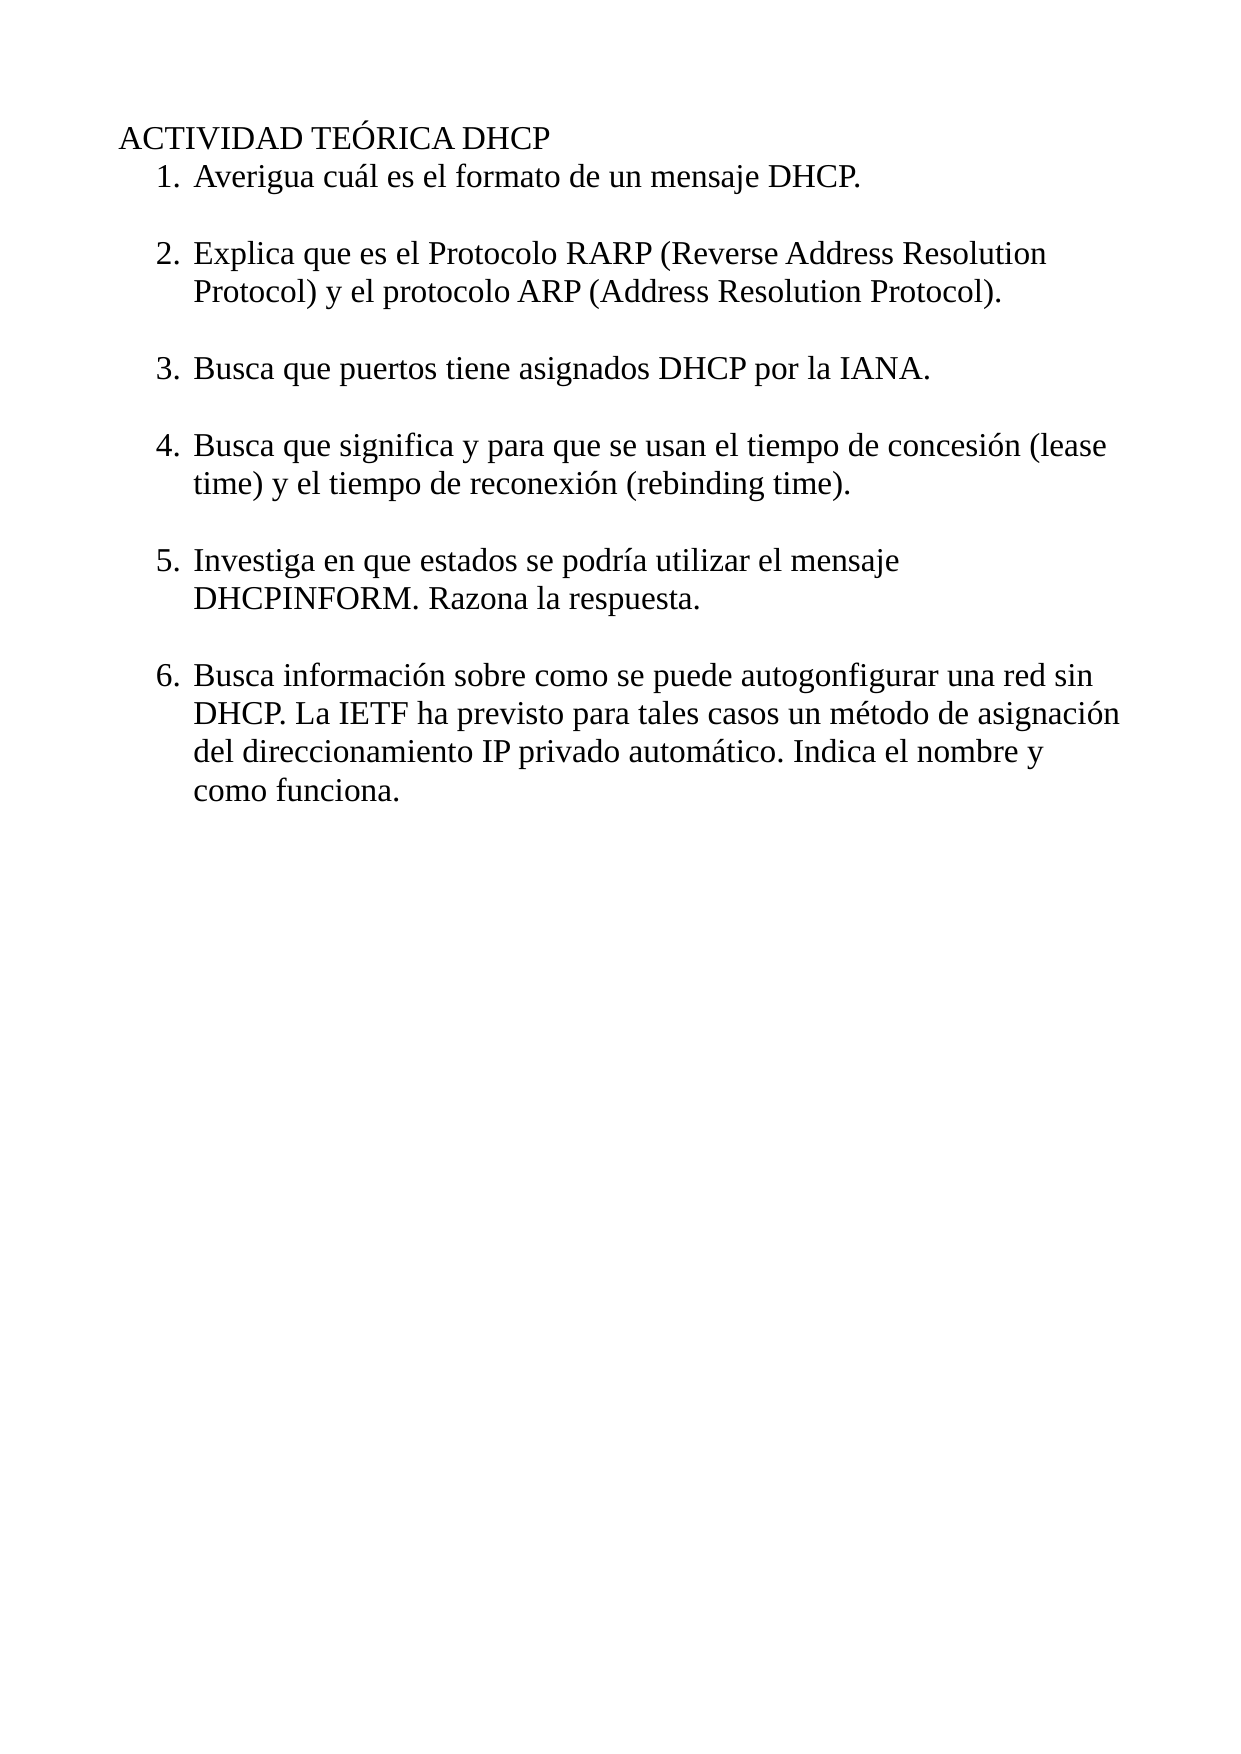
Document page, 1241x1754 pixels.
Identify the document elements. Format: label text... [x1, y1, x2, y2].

list Averigua cuál es el formato de un mensaje DHCP. [156, 156, 1122, 195]
list Busca que significa y para que se usan el tiempo de concesión (lease time) y el tiempo de reconexión (rebinding time). [156, 425, 1122, 501]
list Explica que es el Protocolo RARP (Reverse Address Resolution Protocol) y el protocolo ARP (Address Resolution Protocol). [156, 233, 1122, 310]
list Investiga en que estados se podría utilizar el mensaje DHCPINFORM. Razona la respuesta. [156, 540, 1122, 616]
text ACTIVIDAD TEÓRICA DHCP [118, 118, 1122, 156]
list Busca información sobre como se puede autogonfigurar una red sin DHCP. La IETF ha previsto para tales casos un método de asignación del direccionamiento IP privado automático. Indica el nombre y como funciona. [156, 655, 1122, 808]
list Busca que puertos tiene asignados DHCP por la IANA. [156, 348, 1122, 386]
